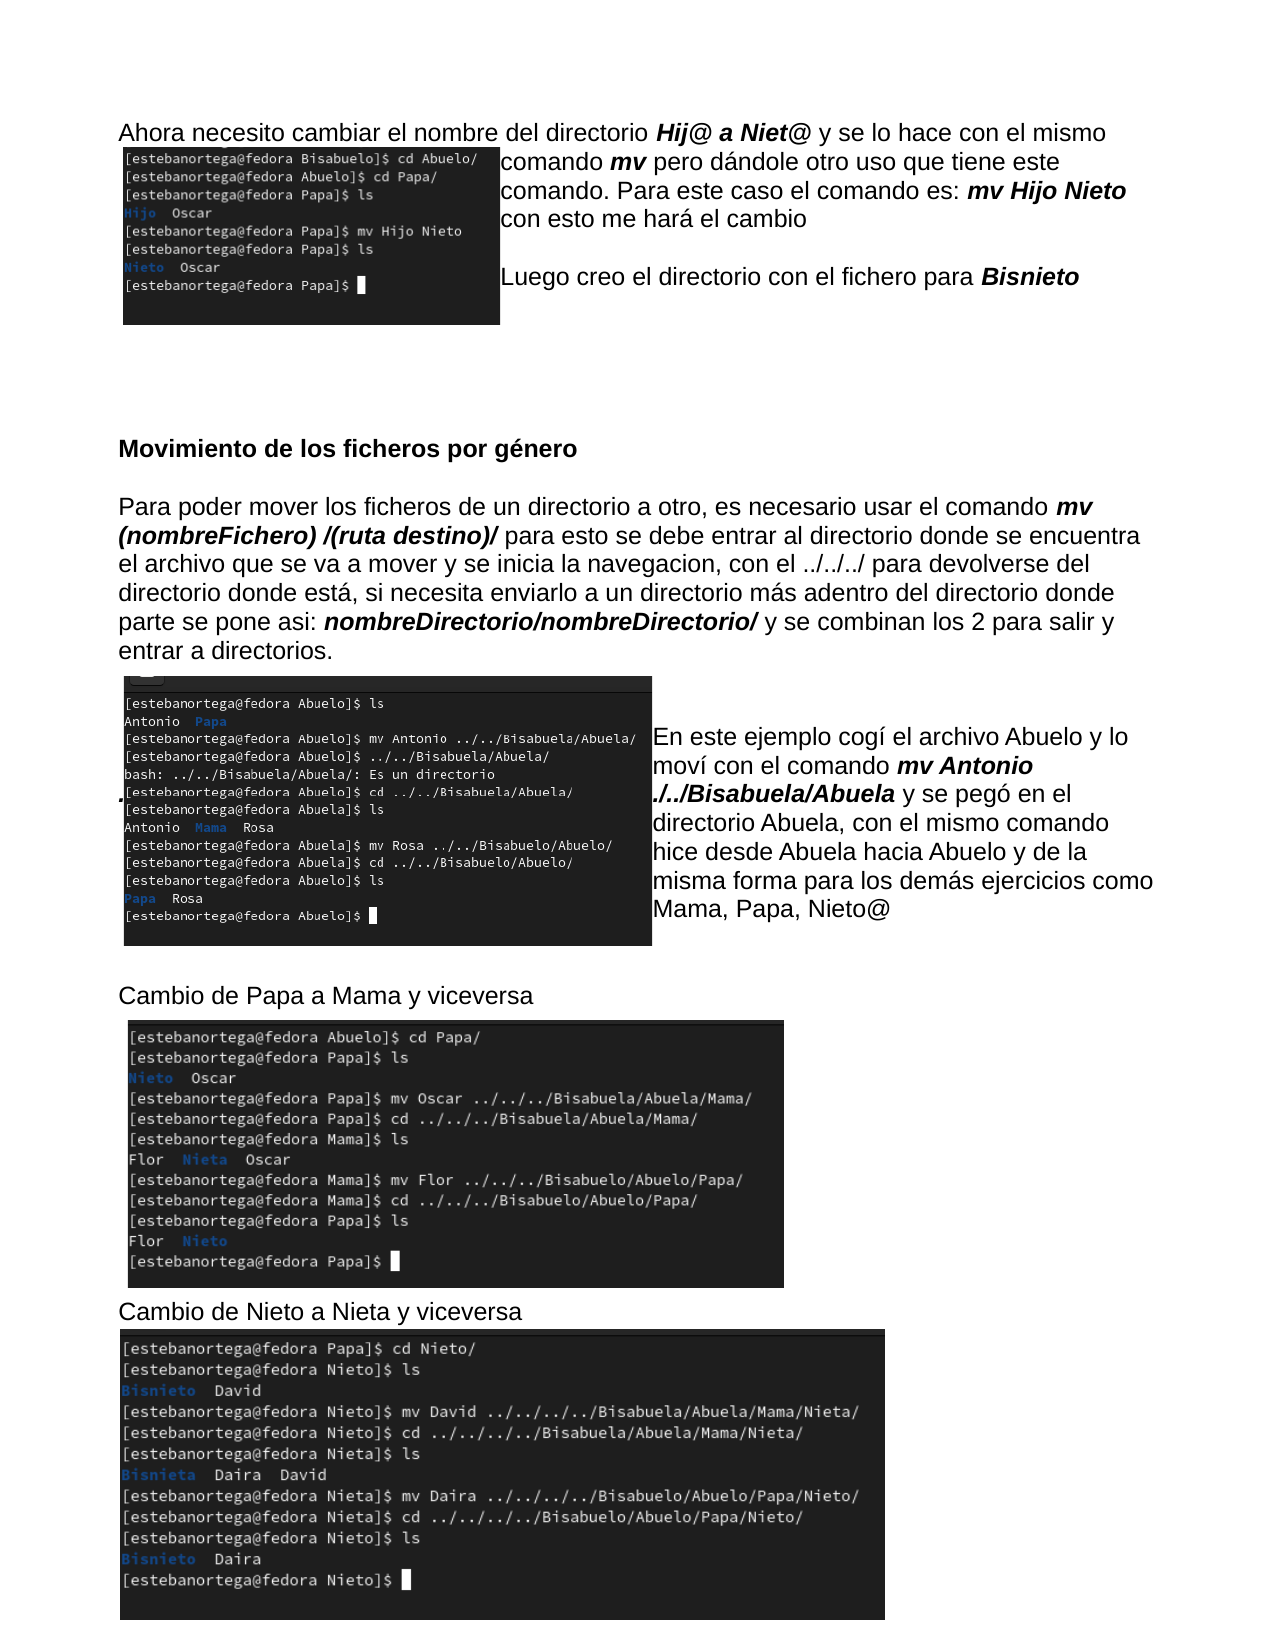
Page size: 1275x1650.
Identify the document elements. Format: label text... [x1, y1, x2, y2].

text En este ejemplo cogí el archivo Abuelo y lo moví con el comando mv Antonio ../../Bisabuela/Abuela y se pegó en el directorio Abuela, con el mismo comando hice desde Abuela hacia Abuelo y de la misma forma para los demás ejercicios como Mama, Papa, Nieto@ [653, 722, 1157, 923]
text Cambio de Papa a Mama y viceversa [118, 981, 1157, 1009]
text Ahora necesito cambiar el nombre del directorio Hij@ a Niet@ y se lo hace con el mismo comando mv pero dándole otro uso que tiene este comando. Para este caso el comando es: mv Hijo Nieto con esto me hará el cambio [118, 118, 1157, 233]
text Para poder mover los ficheros de un directorio a otro, es necesario usar el comando mv (nombreFichero) /(ruta destino)/ para esto se debe entrar al directorio donde se encuentra el archivo que se va a mover y se inicia la navegacion, con el ../../../ para devolverse del directorio donde está, si necesita enviarlo a un directorio más adentro del directorio donde parte se pone asi: nombreDirectorio/nombreDirectorio/ y se combinan los 2 para salir y entrar a directorios. [118, 492, 1157, 664]
text Luego creo el directorio con el fichero para Bisnieto [501, 262, 1157, 291]
text Cambio de Nieto a Nieta y viceversa [118, 1297, 1157, 1326]
text Movimiento de los ficheros por género [118, 434, 1157, 463]
